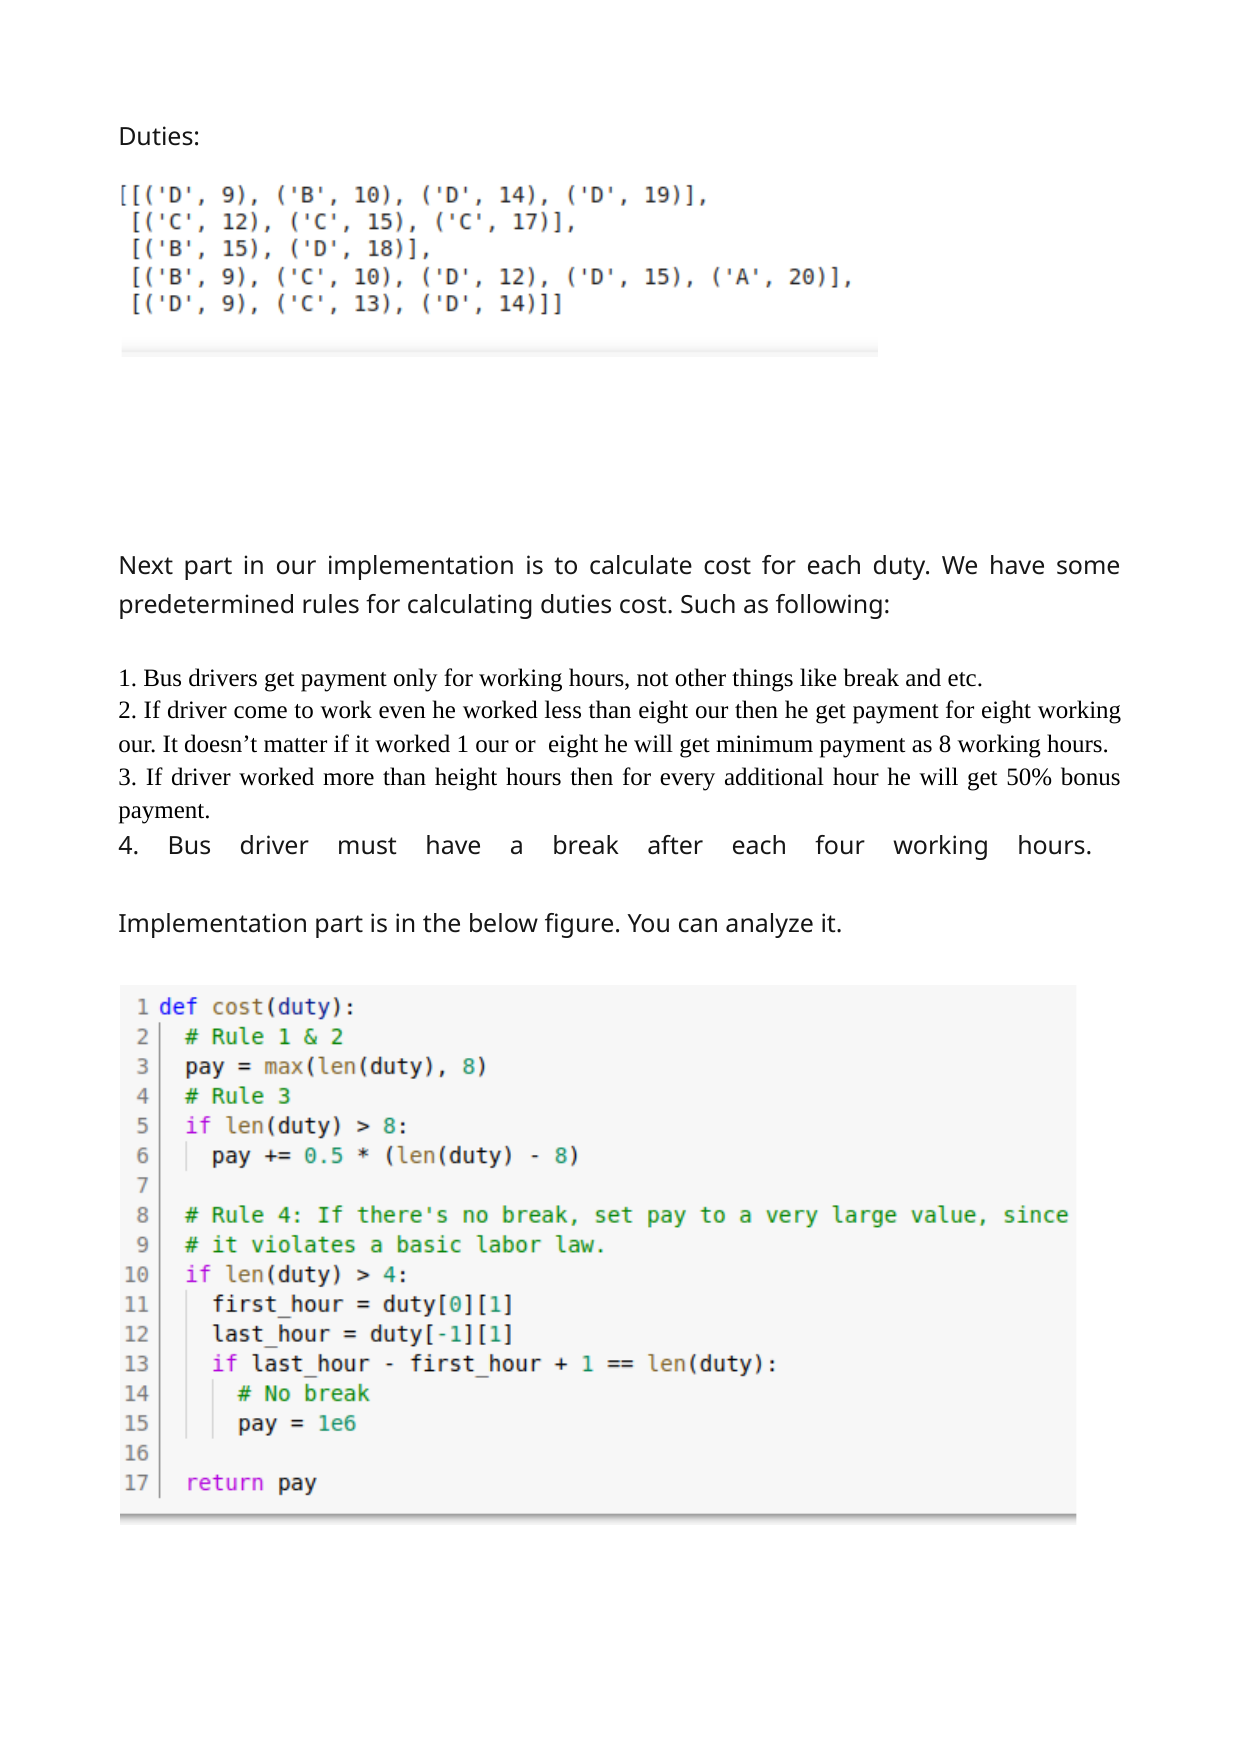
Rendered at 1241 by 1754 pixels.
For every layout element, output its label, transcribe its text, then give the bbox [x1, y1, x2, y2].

text Next part in our implementation is to calculate cost for each duty. We have some predetermined rules for calculating duties cost. Such as following: [118, 547, 1122, 621]
text 2. If driver come to work even he worked less than eight our then he get payment for eight working our. It doesn’t matter if it worked 1 our or eight he will get minimum payment as 8 working hours. [118, 696, 1122, 757]
picture [120, 985, 1077, 1525]
text 4. Bus driver must have a break after each four working hours. Implementation part is in the below figure. You can analyze it. [118, 828, 1122, 940]
text Duties: [118, 118, 1122, 152]
text 3. If driver worked more than height hours then for every additional hour he will get 50% bonus payment. [118, 762, 1122, 823]
picture [121, 177, 878, 357]
text 1. Bus drivers get payment only for working hours, not other things like break and etc. [118, 663, 1122, 691]
